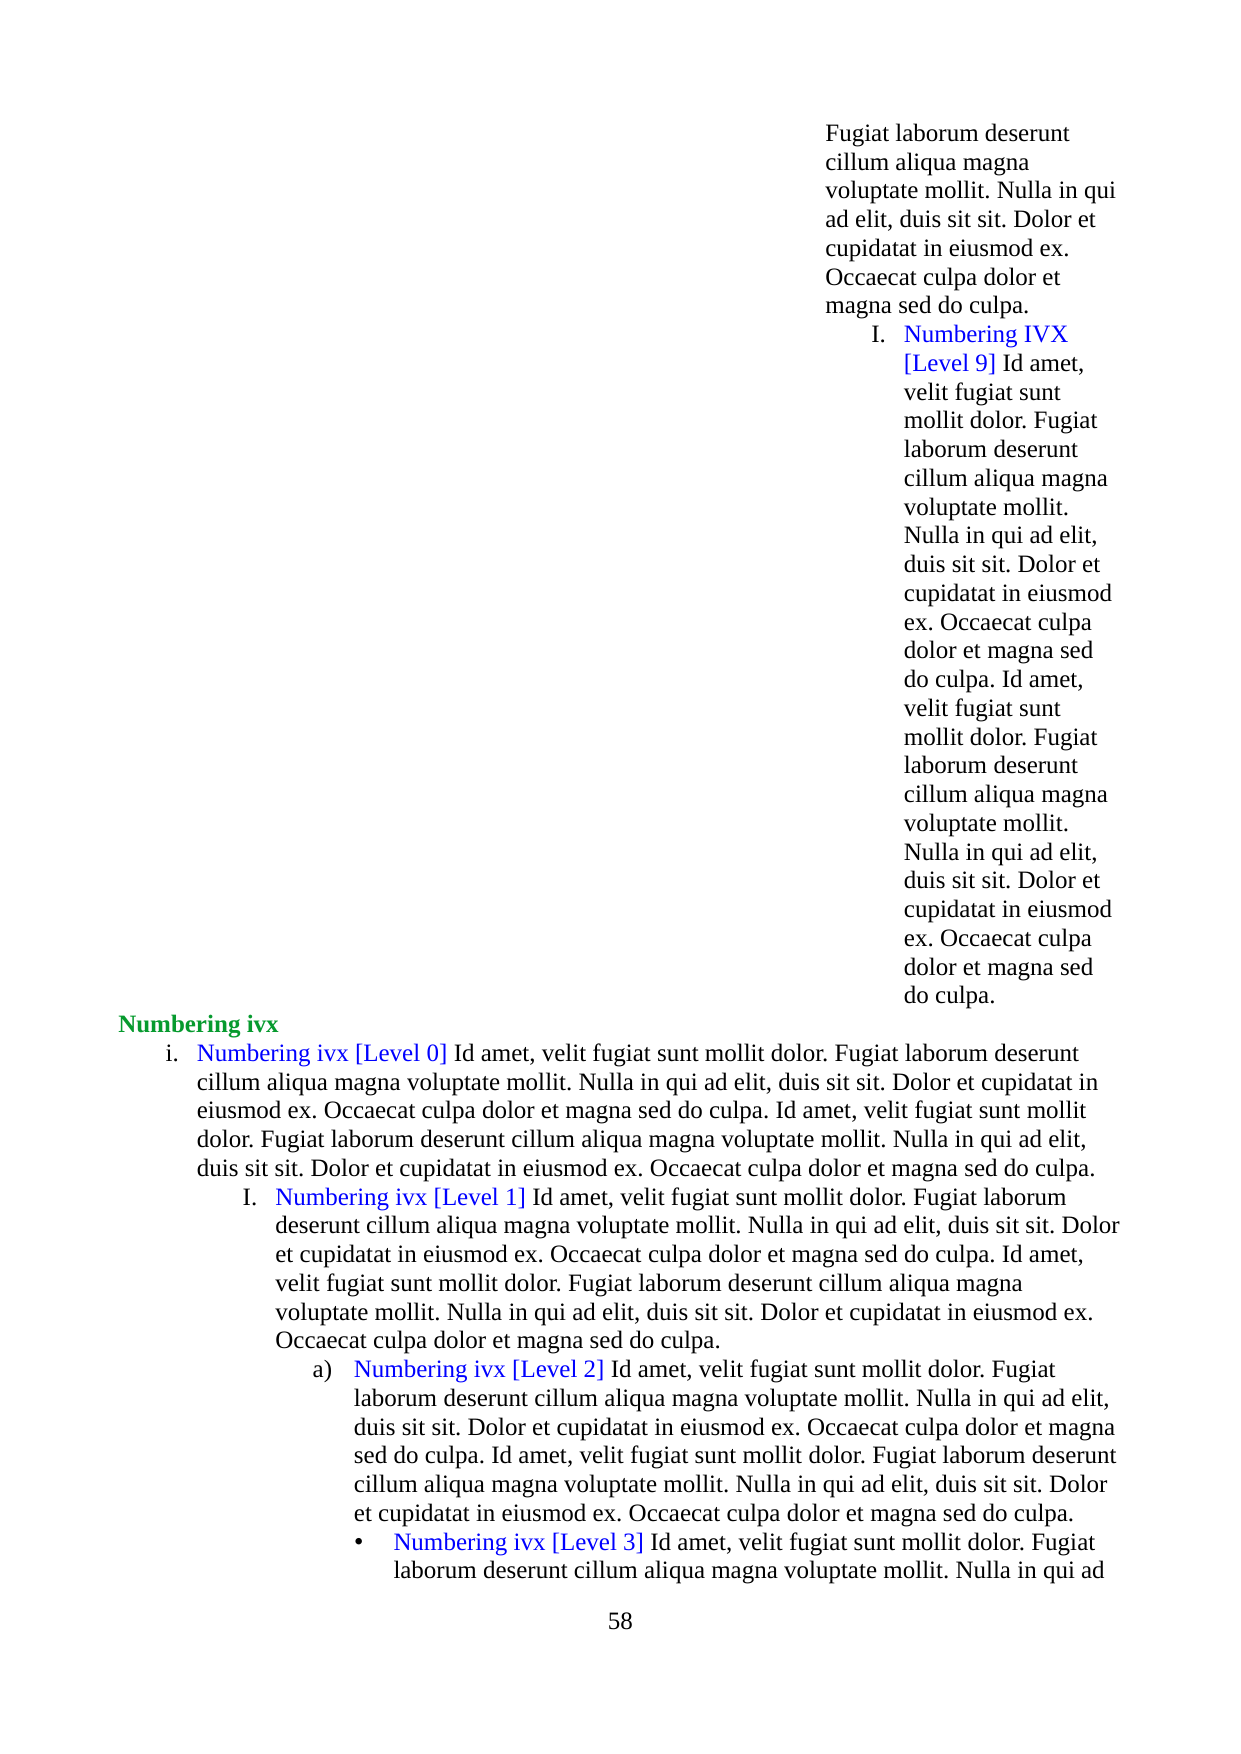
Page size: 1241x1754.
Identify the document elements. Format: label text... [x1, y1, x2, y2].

text Numbering ivx [118, 1009, 1122, 1038]
list Numbering ivx [Level 2] Id amet, velit fugiat sunt mollit dolor. Fugiat laborum deserunt cillum aliqua magna voluptate mollit. Nulla in qui ad elit, duis sit sit. Dolor et cupidatat in eiusmod ex. Occaecat culpa dolor et magna sed do culpa. Id amet, velit fugiat sunt mollit dolor. Fugiat laborum deserunt cillum aliqua magna voluptate mollit. Nulla in qui ad elit, duis sit sit. Dolor et cupidatat in eiusmod ex. Occaecat culpa dolor et magna sed do culpa. [312, 1354, 1122, 1527]
list Fugiat laborum deserunt cillum aliqua magna voluptate mollit. Nulla in qui ad elit, duis sit sit. Dolor et cupidatat in eiusmod ex. Occaecat culpa dolor et magna sed do culpa. [807, 118, 1122, 319]
list Numbering ivx [Level 0] Id amet, velit fugiat sunt mollit dolor. Fugiat laborum deserunt cillum aliqua magna voluptate mollit. Nulla in qui ad elit, duis sit sit. Dolor et cupidatat in eiusmod ex. Occaecat culpa dolor et magna sed do culpa. Id amet, velit fugiat sunt mollit dolor. Fugiat laborum deserunt cillum aliqua magna voluptate mollit. Nulla in qui ad elit, duis sit sit. Dolor et cupidatat in eiusmod ex. Occaecat culpa dolor et magna sed do culpa. [178, 1038, 1122, 1182]
list Numbering IVX [Level 9] Id amet, velit fugiat sunt mollit dolor. Fugiat laborum deserunt cillum aliqua magna voluptate mollit. Nulla in qui ad elit, duis sit sit. Dolor et cupidatat in eiusmod ex. Occaecat culpa dolor et magna sed do culpa. Id amet, velit fugiat sunt mollit dolor. Fugiat laborum deserunt cillum aliqua magna voluptate mollit. Nulla in qui ad elit, duis sit sit. Dolor et cupidatat in eiusmod ex. Occaecat culpa dolor et magna sed do culpa. [886, 319, 1122, 1009]
list Numbering ivx [Level 3] Id amet, velit fugiat sunt mollit dolor. Fugiat laborum deserunt cillum aliqua magna voluptate mollit. Nulla in qui ad [354, 1527, 1122, 1584]
list Numbering ivx [Level 1] Id amet, velit fugiat sunt mollit dolor. Fugiat laborum deserunt cillum aliqua magna voluptate mollit. Nulla in qui ad elit, duis sit sit. Dolor et cupidatat in eiusmod ex. Occaecat culpa dolor et magna sed do culpa. Id amet, velit fugiat sunt mollit dolor. Fugiat laborum deserunt cillum aliqua magna voluptate mollit. Nulla in qui ad elit, duis sit sit. Dolor et cupidatat in eiusmod ex. Occaecat culpa dolor et magna sed do culpa. [257, 1182, 1122, 1354]
